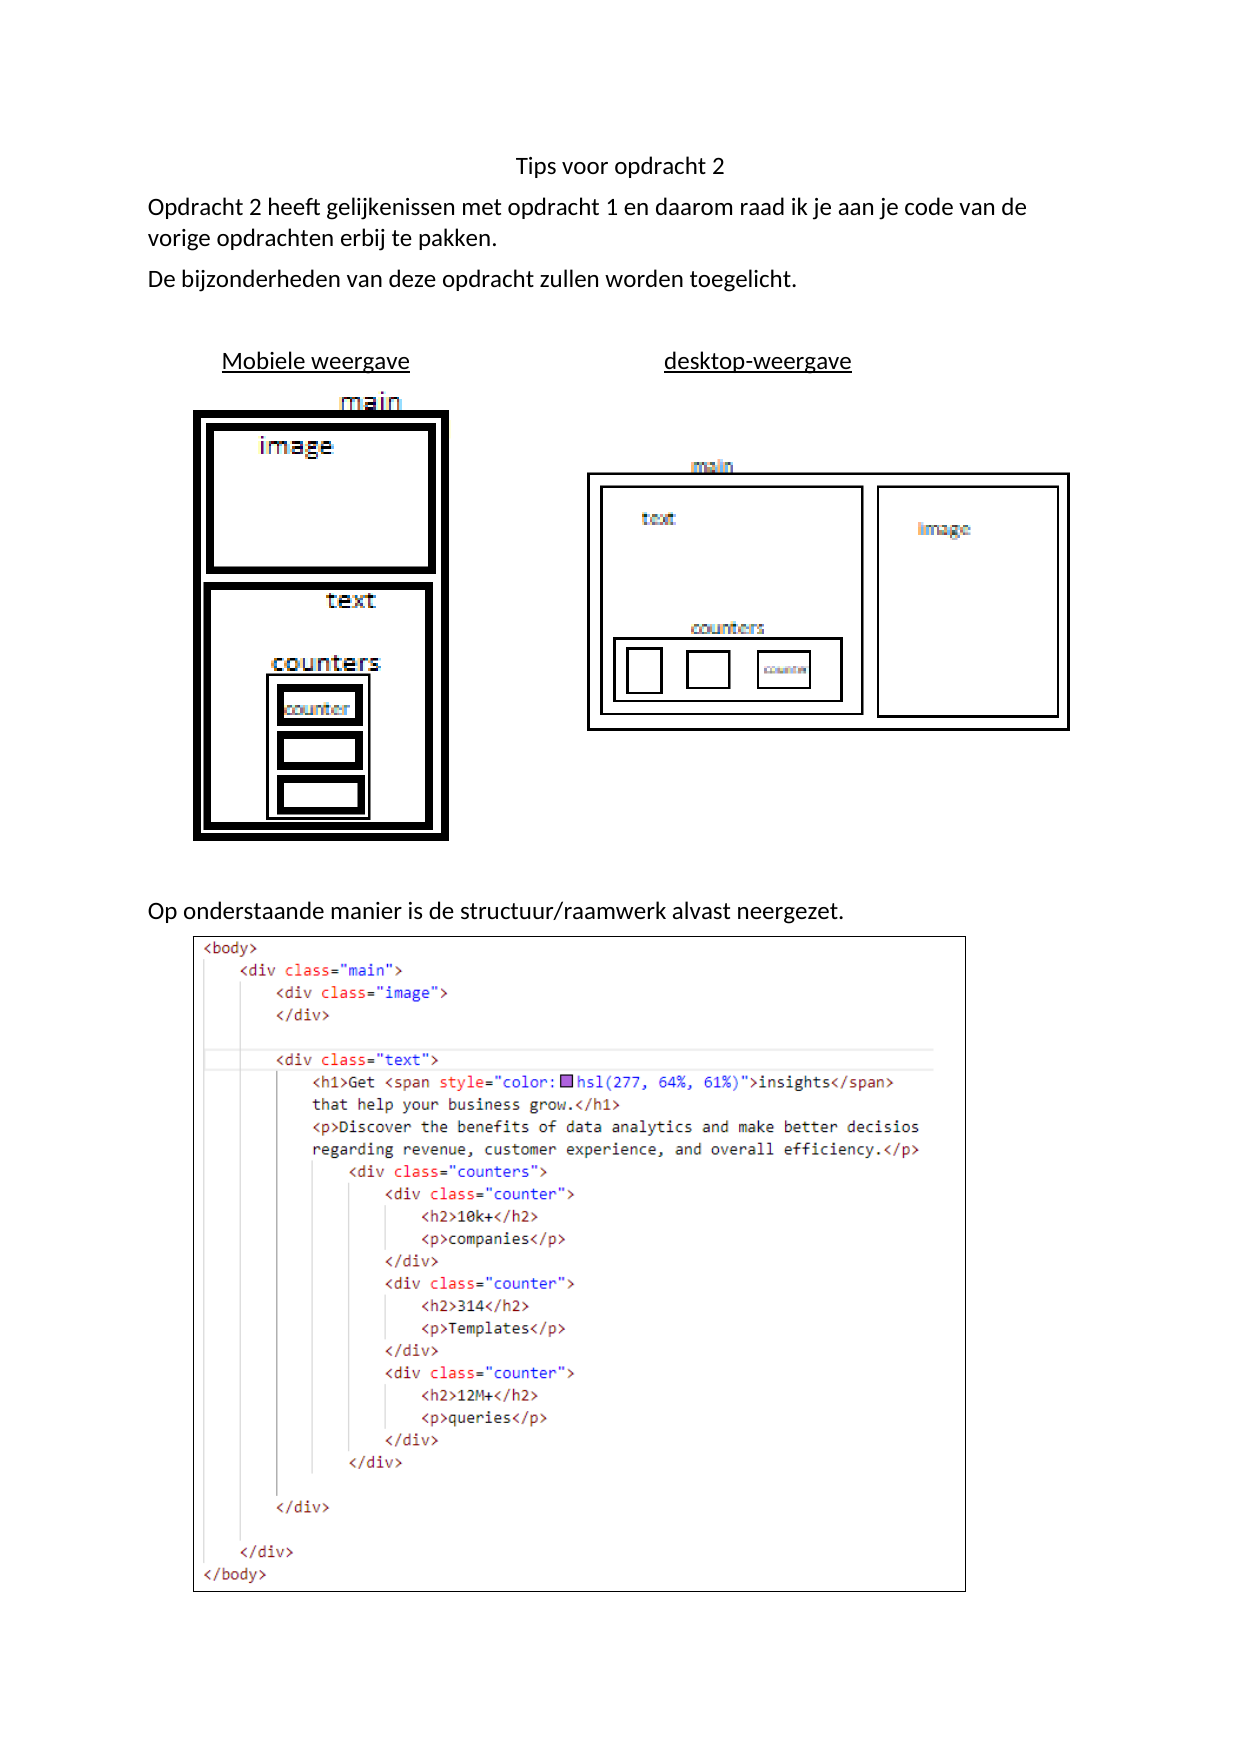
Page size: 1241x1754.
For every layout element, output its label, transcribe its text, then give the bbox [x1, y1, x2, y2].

picture [195, 938, 963, 1589]
text De bijzonderheden van deze opdracht zullen worden toegelicht. [148, 263, 1093, 293]
text Opdracht 2 heeft gelijkenissen met opdracht 1 en daarom raad ik je aan je code van de vorige opdrachten erbij te pakken. [148, 191, 1093, 252]
text Mobiele weergave desktop-weergave [148, 345, 1093, 375]
text Op onderstaande manier is de structuur/raamwerk alvast neergezet. [148, 896, 1093, 926]
text Tips voor opdracht 2 [148, 151, 1093, 181]
picture [157, 385, 1083, 855]
